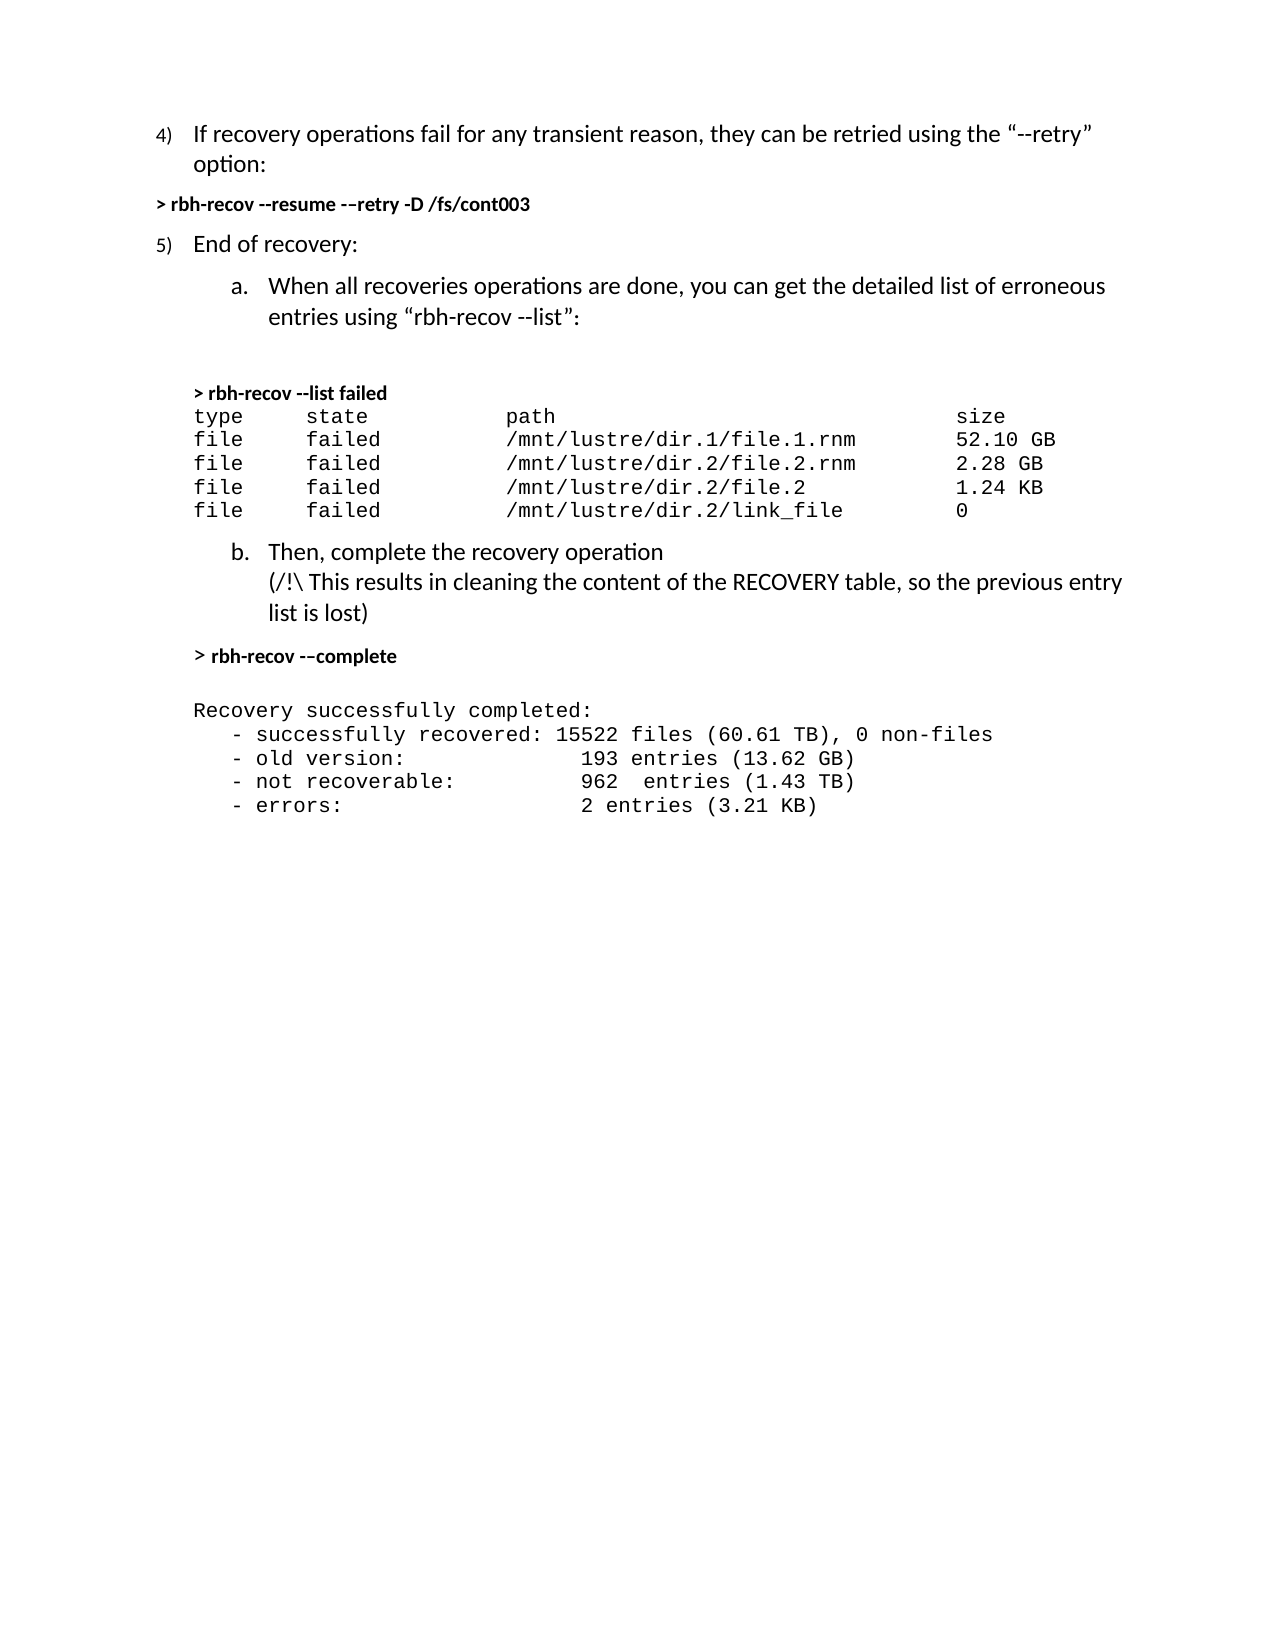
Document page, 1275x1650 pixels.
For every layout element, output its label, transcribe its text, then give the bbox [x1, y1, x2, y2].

list Then, complete the recovery operation (/!\ This results in cleaning the content of the RECOVERY table, so the previous entry list is lost) [231, 536, 1157, 627]
list When all recoveries operations are done, you can get the detailed list of erroneous entries using “rbh-recov --list”: [231, 270, 1157, 331]
list End of recovery: [156, 228, 1157, 259]
list > rbh-recov --list failed type state path size file failed /mnt/lustre/dir.1/file.1.rnm 52.10 GB file failed /mnt/lustre/dir.2/file.2.rnm 2.28 GB file failed /mnt/lustre/dir.2/file.2 1.24 KB file failed /mnt/lustre/dir.2/link_file 0 [193, 380, 1157, 524]
text > rbh-recov --resume -–retry -D /fs/cont003 [118, 191, 1157, 216]
text > rbh-recov -–complete Recovery successfully completed: - successfully recovered: 15522 files (60.61 TB), 0 non-files - old version: 193 entries (13.62 GB) - not recoverable: 962 entries (1.43 TB) - errors: 2 entries (3.21 KB) [193, 639, 1157, 818]
list If recovery operations fail for any transient reason, they can be retried using the “--retry” option: [156, 118, 1157, 179]
